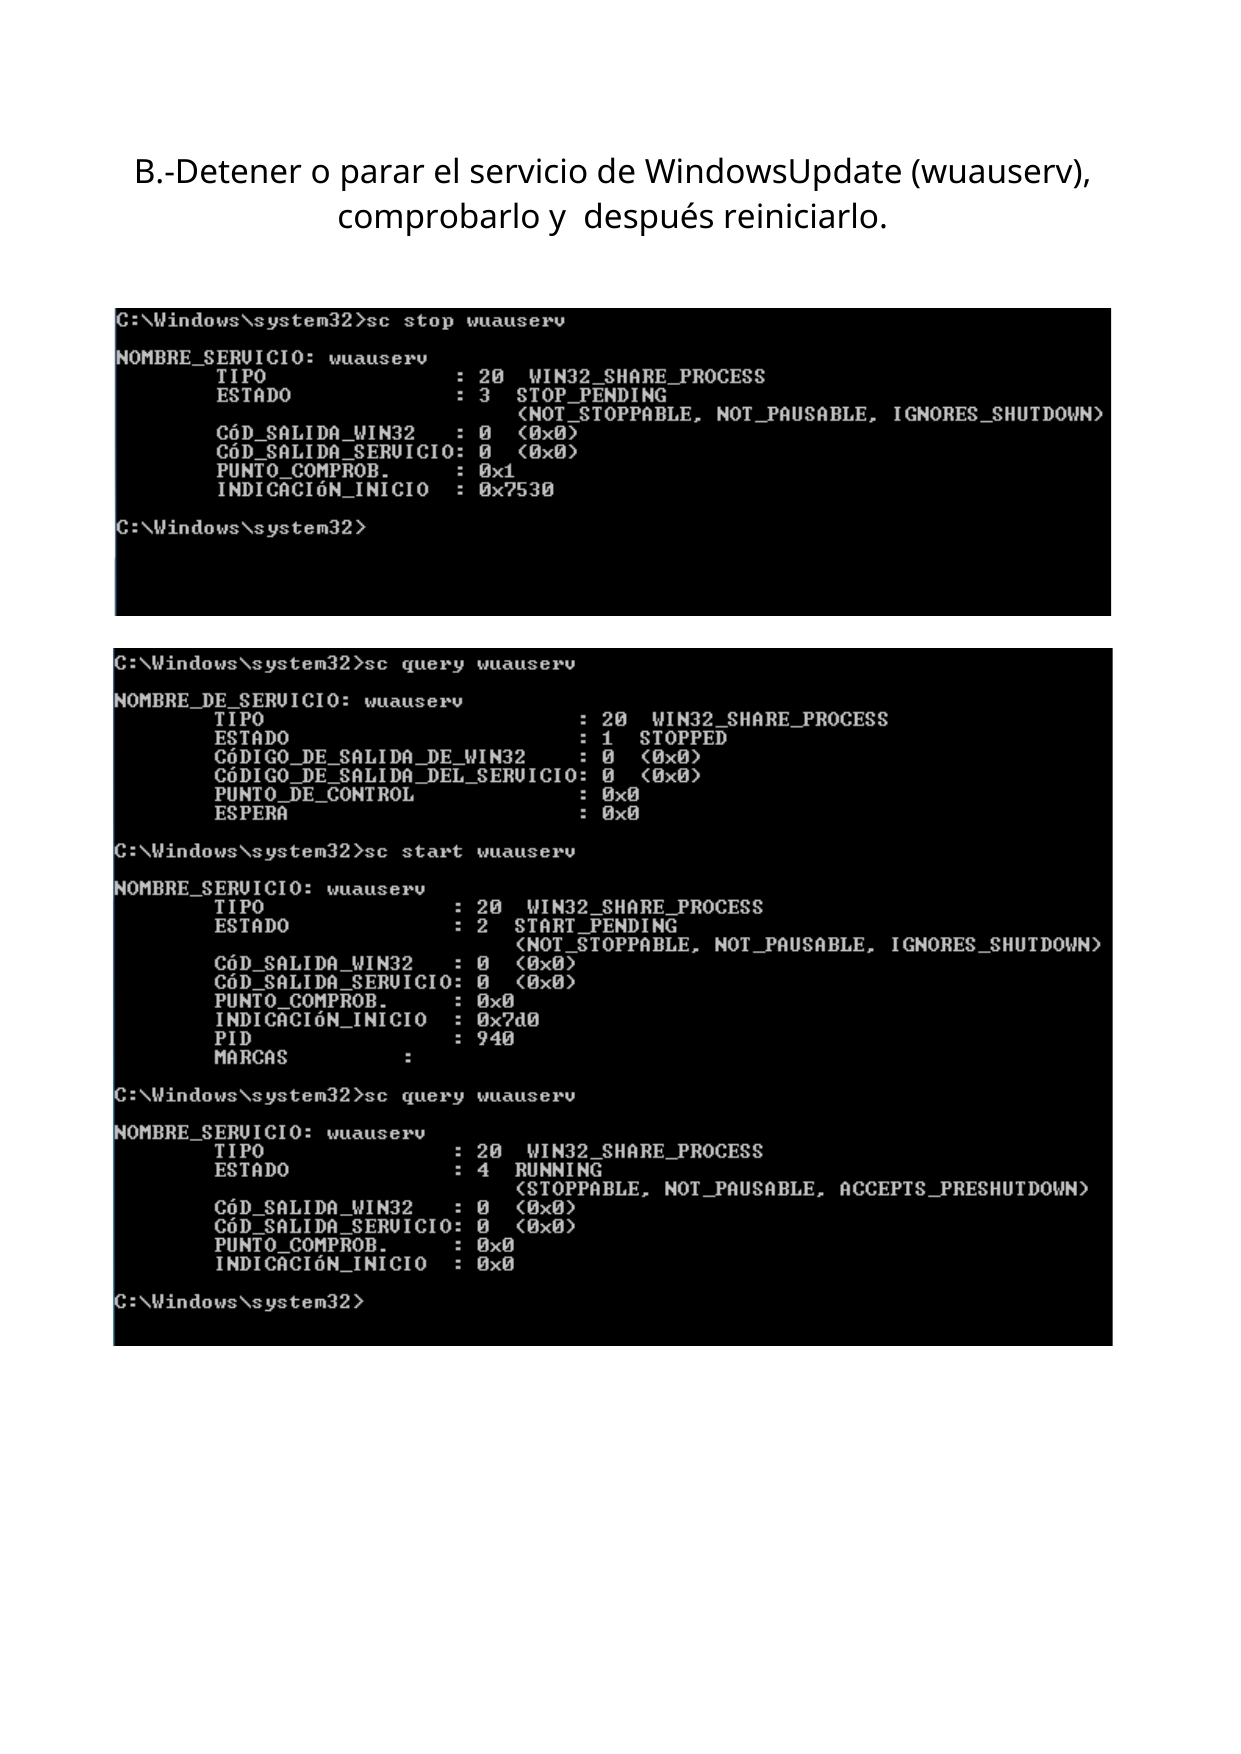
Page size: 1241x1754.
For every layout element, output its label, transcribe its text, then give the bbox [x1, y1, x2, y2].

subtitle B.-Detener o parar el servicio de WindowsUpdate (wuauserv), comprobarlo y después reiniciarlo. [89, 148, 1137, 238]
